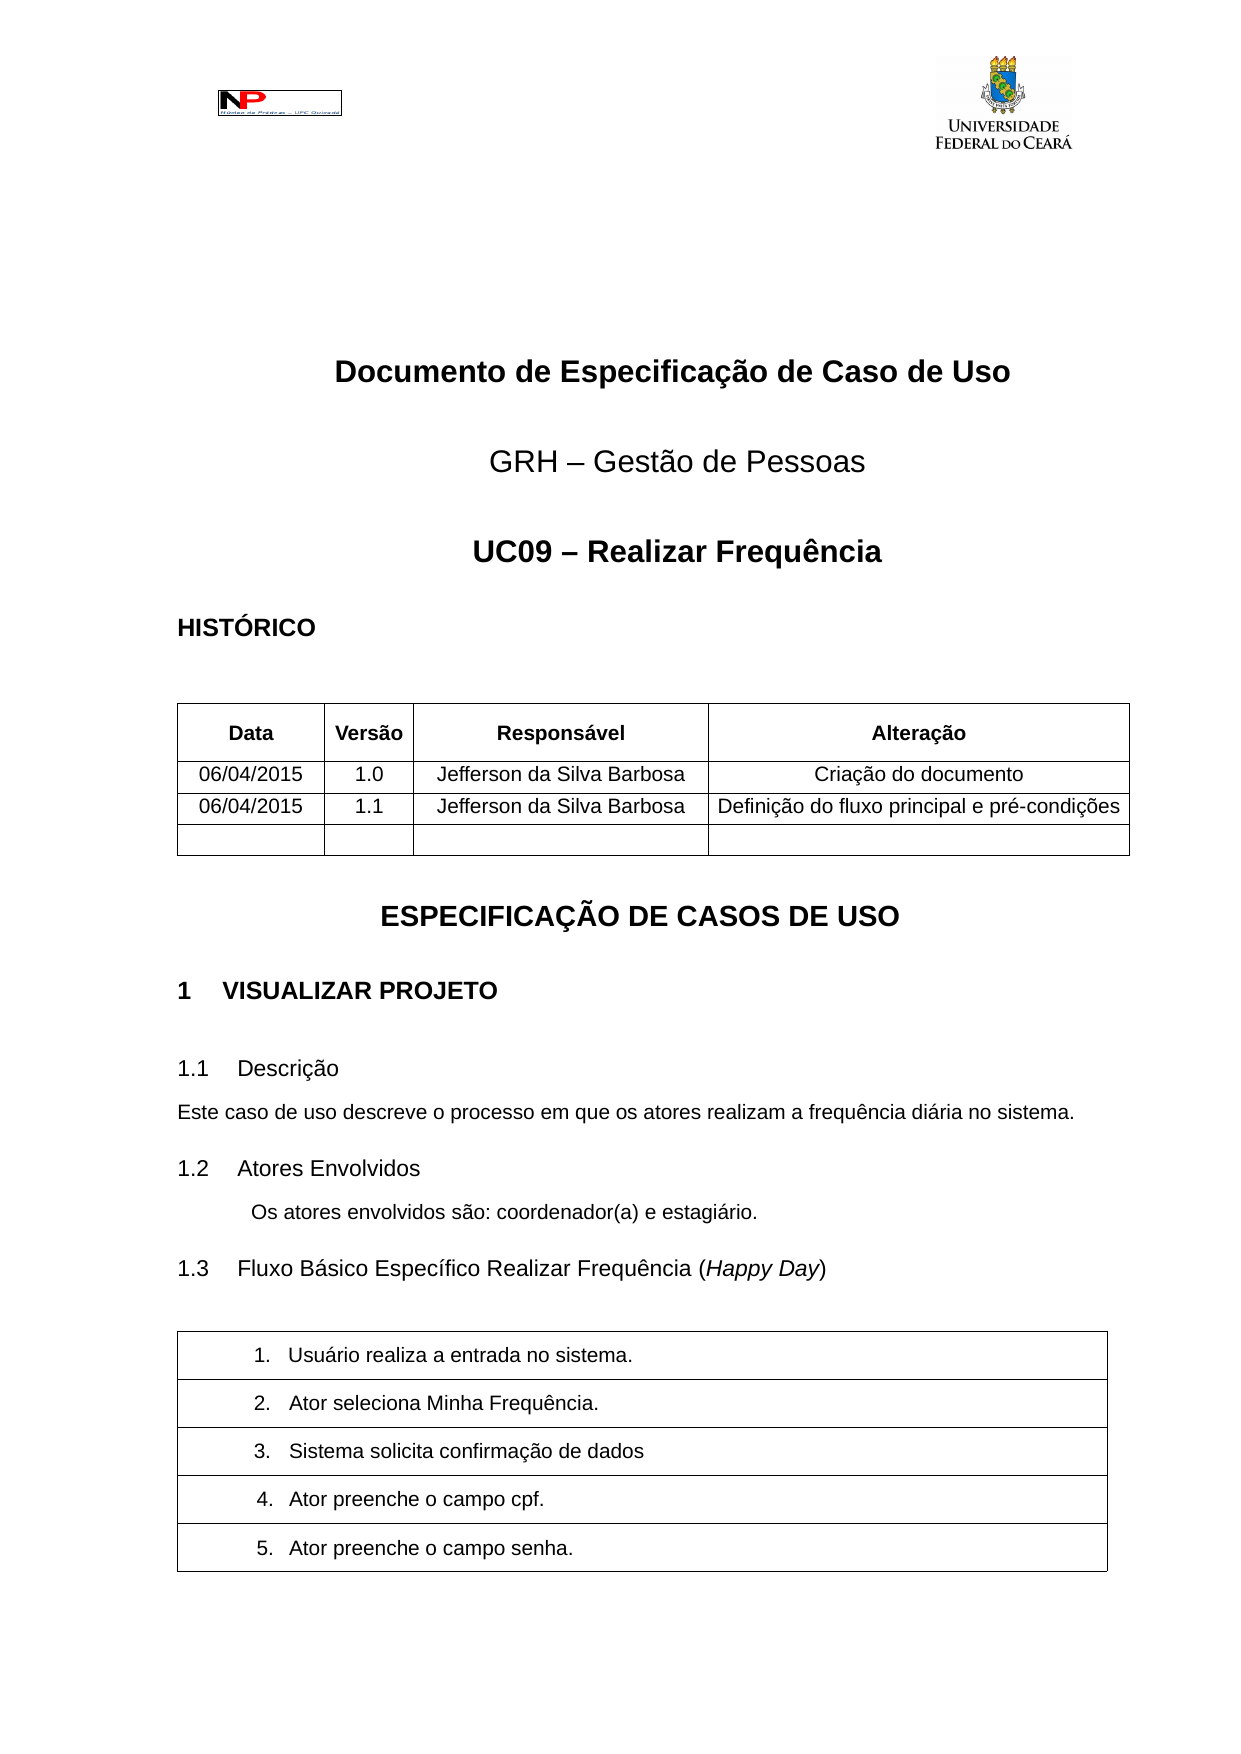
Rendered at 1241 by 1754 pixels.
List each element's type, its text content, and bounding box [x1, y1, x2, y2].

text Especificação de casos de uso [177, 899, 1104, 932]
table_cell Criação do documento [709, 762, 1129, 792]
table_cell [414, 825, 708, 855]
table_cell Jefferson da Silva Barbosa [414, 794, 708, 824]
table_header Alteração [709, 704, 1129, 761]
subtitle Fluxo Básico Específico Realizar Frequência (Happy Day) [177, 1255, 1104, 1282]
table_header Responsável [414, 704, 708, 761]
text Este caso de uso descreve o processo em que os atores realizam a frequência diária no sistema. [177, 1100, 1103, 1124]
table_cell 06/04/2015 [178, 794, 324, 824]
table_cell [178, 825, 324, 855]
table_cell [325, 825, 413, 855]
table_cell Ator preenche o campo cpf. [178, 1476, 1107, 1523]
text UC09 – Realizar Frequência [177, 533, 1104, 569]
table_header Versão [325, 704, 413, 761]
table_cell Sistema solicita confirmação de dados [178, 1428, 1107, 1475]
subtitle Descrição [177, 1055, 1104, 1081]
text Documento de Especificação de Caso de Uso [177, 353, 1104, 389]
subtitle Atores Envolvidos [177, 1155, 1104, 1181]
table_header Usuário realiza a entrada no sistema. [178, 1332, 1107, 1379]
picture [219, 91, 341, 115]
text GRH – Gestão de Pessoas [177, 443, 1104, 479]
table_cell Ator preenche o campo senha. [178, 1524, 1107, 1571]
text Os atores envolvidos são: coordenador(a) e estagiário. [177, 1200, 1104, 1224]
table_header Data [178, 704, 324, 761]
table_cell [709, 825, 1129, 855]
picture [935, 56, 1074, 151]
table_cell Jefferson da Silva Barbosa [414, 762, 708, 792]
table_cell 1.1 [325, 794, 413, 824]
table_cell Definição do fluxo principal e pré-condições [709, 794, 1129, 824]
subtitle visualizar projeto [177, 976, 1104, 1005]
table_cell 06/04/2015 [178, 762, 324, 792]
table_cell Ator seleciona Minha Frequência. [178, 1380, 1107, 1427]
subtitle Histórico [177, 613, 1104, 641]
table_cell 1.0 [325, 762, 413, 792]
